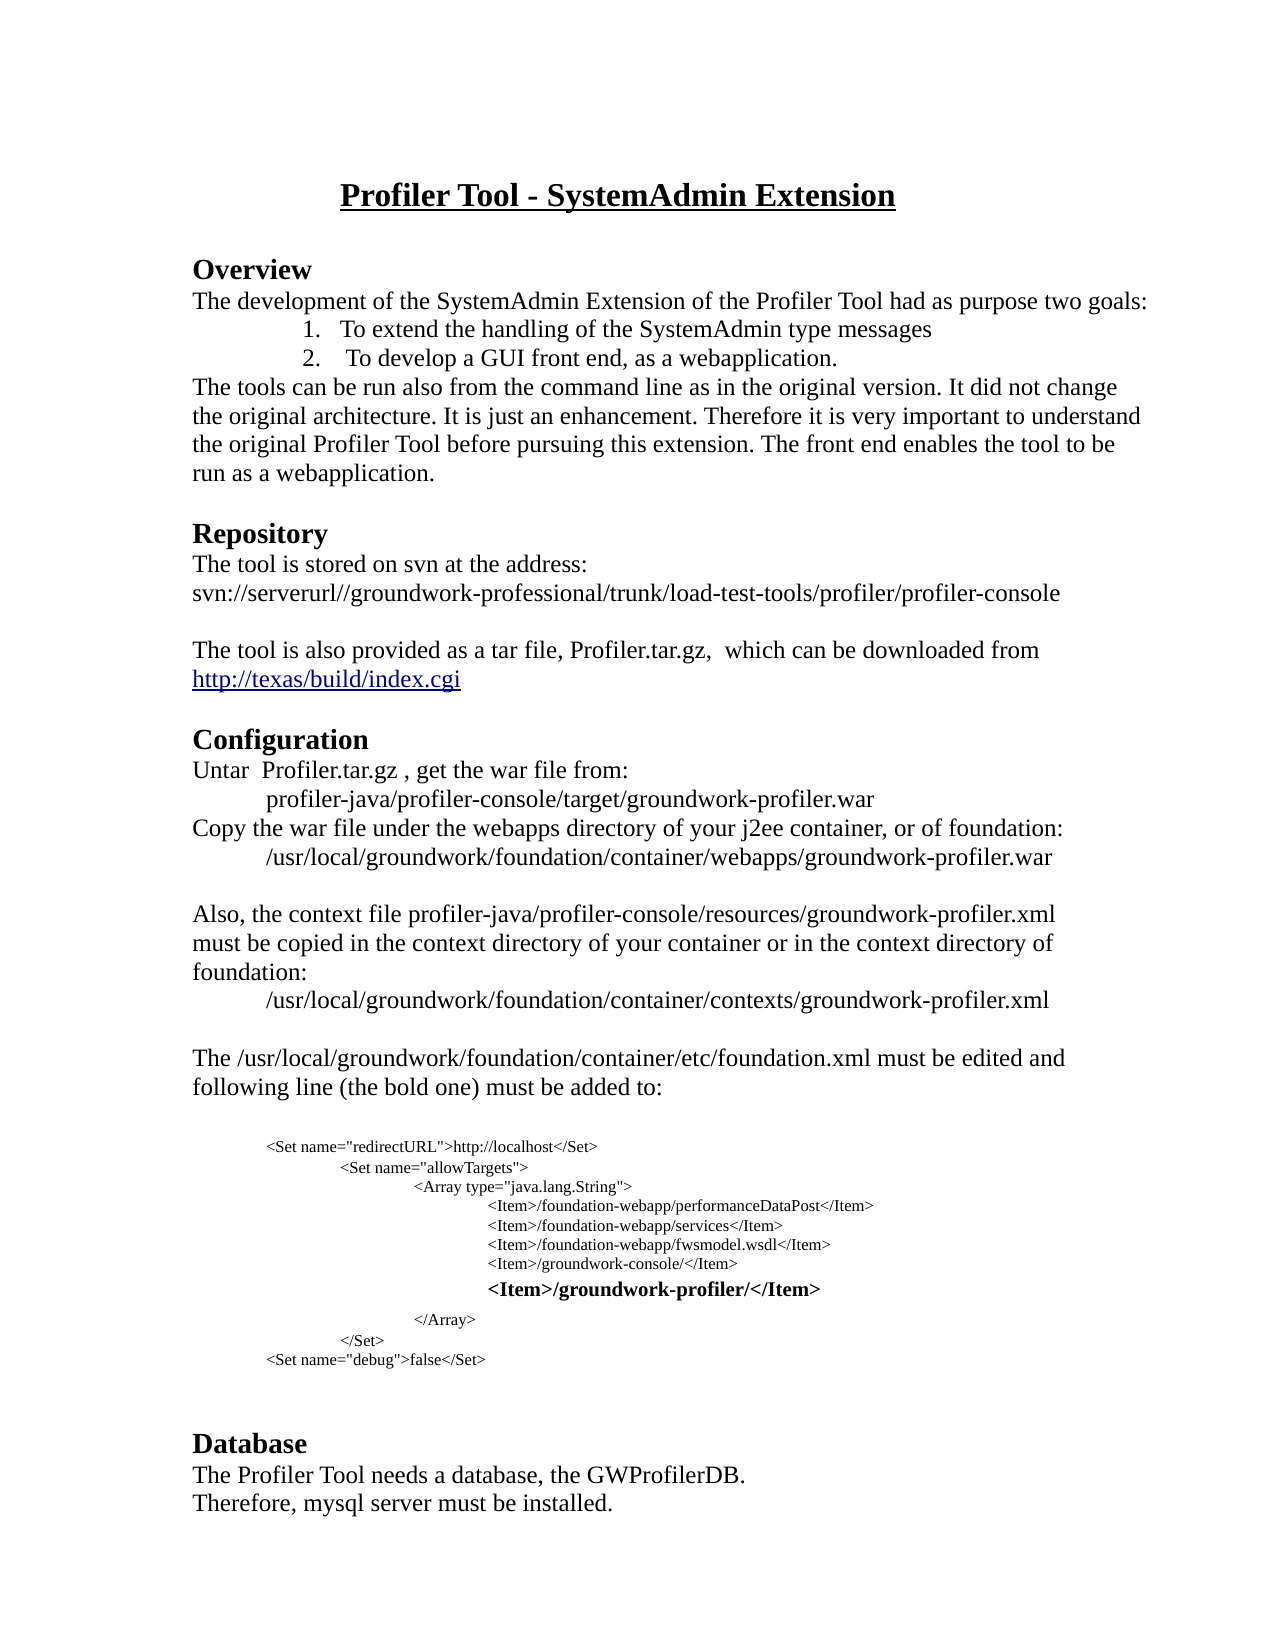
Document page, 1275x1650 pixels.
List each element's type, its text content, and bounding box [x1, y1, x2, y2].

text The tools can be run also from the command line as in the original version. It did not change [118, 372, 1157, 401]
text the original architecture. It is just an enhancement. Therefore it is very important to understand [118, 401, 1157, 429]
text Also, the context file profiler-java/profiler-console/resources/groundwork-profiler.xml [118, 899, 1157, 928]
list To develop a GUI front end, as a webapplication. [302, 343, 1157, 372]
text The development of the SystemAdmin Extension of the Profiler Tool had as purpose two goals: [118, 286, 1157, 314]
text /usr/local/groundwork/foundation/container/webapps/groundwork-profiler.war [118, 842, 1157, 870]
text The Profiler Tool needs a database, the GWProfilerDB. [118, 1460, 1157, 1488]
text <Item>/foundation-webapp/fwsmodel.wsdl</Item> [118, 1234, 1157, 1254]
text </Array> [118, 1302, 1157, 1330]
text The tool is stored on svn at the address: svn://serverurl//groundwork-professional/trunk/load-test-tools/profiler/profiler-console [118, 549, 1157, 607]
text Configuration [118, 722, 1157, 755]
text Profiler Tool - SystemAdmin Extension [118, 176, 1157, 214]
text Untar Profiler.tar.gz , get the war file from: [118, 755, 1157, 784]
text The /usr/local/groundwork/foundation/container/etc/foundation.xml must be edited and [118, 1043, 1157, 1072]
text /usr/local/groundwork/foundation/container/contexts/groundwork-profiler.xml [118, 985, 1157, 1014]
list To extend the handling of the SystemAdmin type messages [302, 314, 1157, 343]
text Overview [118, 252, 1157, 286]
text <Array type="java.lang.String"> [118, 1177, 1157, 1196]
text Database [118, 1426, 1157, 1460]
text Copy the war file under the webapps directory of your j2ee container, or of foundation: [118, 813, 1157, 842]
text <Item>/foundation-webapp/services</Item> [118, 1215, 1157, 1234]
text <Item>/foundation-webapp/performanceDataPost</Item> [118, 1196, 1157, 1215]
text <Set name="debug">false</Set> [118, 1349, 1157, 1369]
text run as a webapplication. [118, 458, 1157, 487]
text foundation: [118, 957, 1157, 985]
text <Set name="redirectURL">http://localhost</Set> [118, 1129, 1157, 1158]
text following line (the bold one) must be added to: [118, 1072, 1157, 1100]
text <Set name="allowTargets"> [118, 1158, 1157, 1177]
text <Item>/groundwork-profiler/</Item> [118, 1273, 1157, 1302]
text must be copied in the context directory of your container or in the context directory of [118, 928, 1157, 957]
text Therefore, mysql server must be installed. [118, 1488, 1157, 1517]
text http://texas/build/index.cgi [118, 664, 1157, 693]
text <Item>/groundwork-console/</Item> [118, 1254, 1157, 1273]
text </Set> [118, 1330, 1157, 1349]
text profiler-java/profiler-console/target/groundwork-profiler.war [118, 784, 1157, 813]
text Repository [118, 516, 1157, 549]
text the original Profiler Tool before pursuing this extension. The front end enables the tool to be [118, 429, 1157, 458]
text The tool is also provided as a tar file, Profiler.tar.gz, which can be downloaded from [118, 636, 1157, 664]
